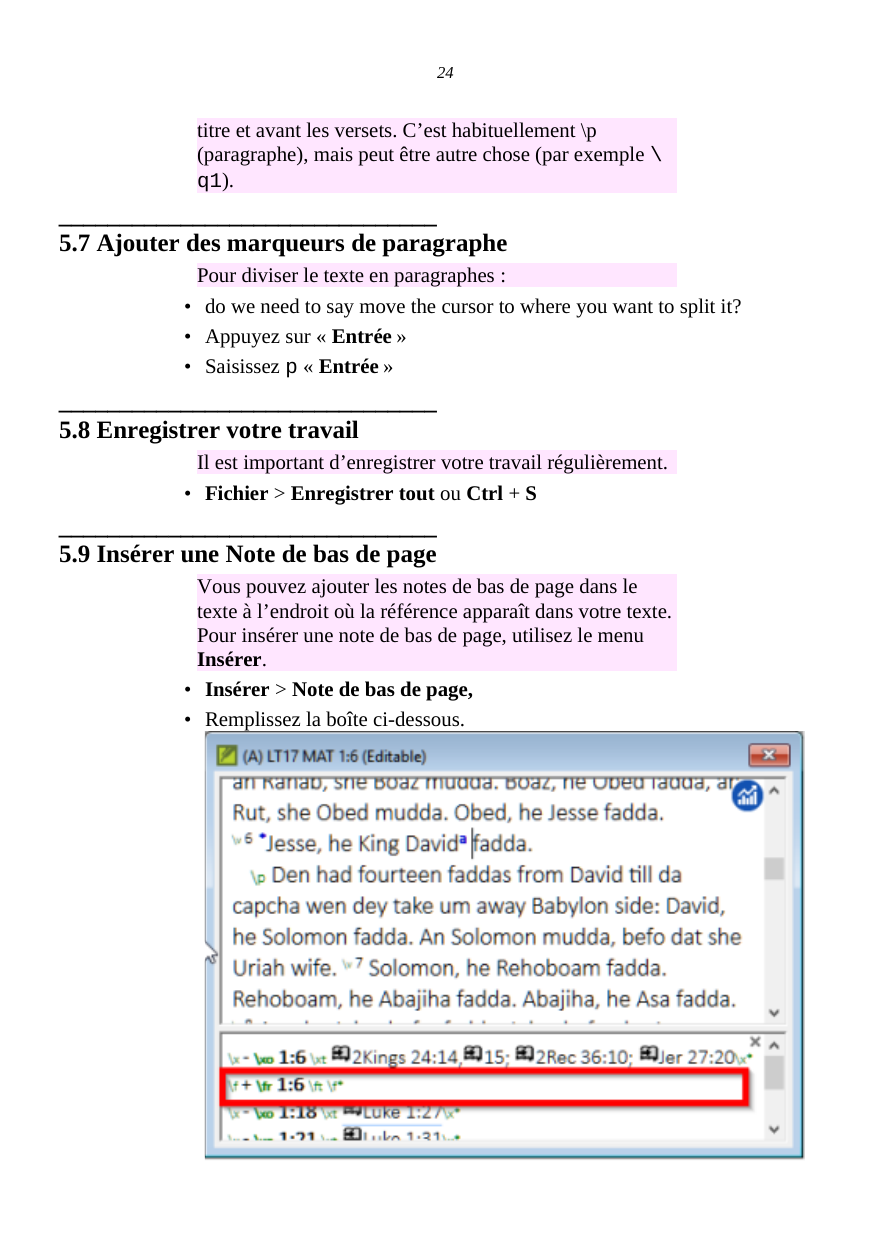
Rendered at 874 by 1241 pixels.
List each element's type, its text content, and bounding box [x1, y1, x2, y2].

list Insérer > Note de bas de page, [184, 677, 815, 701]
text Pour diviser le texte en paragraphes : [197, 263, 677, 287]
text Vous pouvez ajouter les notes de bas de page dans le texte à l’endroit où la référence apparaît dans votre texte. Pour insérer une note de bas de page, utilisez le menu Insérer. [197, 574, 677, 671]
text 5.8 Enregistrer votre travail [59, 415, 815, 444]
list Saisissez p « Entrée » [184, 354, 815, 380]
text Il est important d’enregistrer votre travail régulièrement. [197, 450, 677, 474]
text 5.7 Ajouter des marqueurs de paragraphe [59, 228, 815, 257]
text titre et avant les versets. C’est habituellement \p (paragraphe), mais peut être autre chose (par exemple \q1). [197, 118, 677, 193]
list Fichier > Enregistrer tout ou Ctrl + S [184, 480, 815, 504]
list Remplissez la boîte ci-dessous. [184, 707, 815, 731]
picture [204, 731, 805, 1161]
text 5.9 Insérer une Note de bas de page [59, 539, 815, 568]
list do we need to say move the cursor to where you want to split it? [184, 294, 815, 318]
list Appuyez sur « Entrée » [184, 324, 815, 348]
